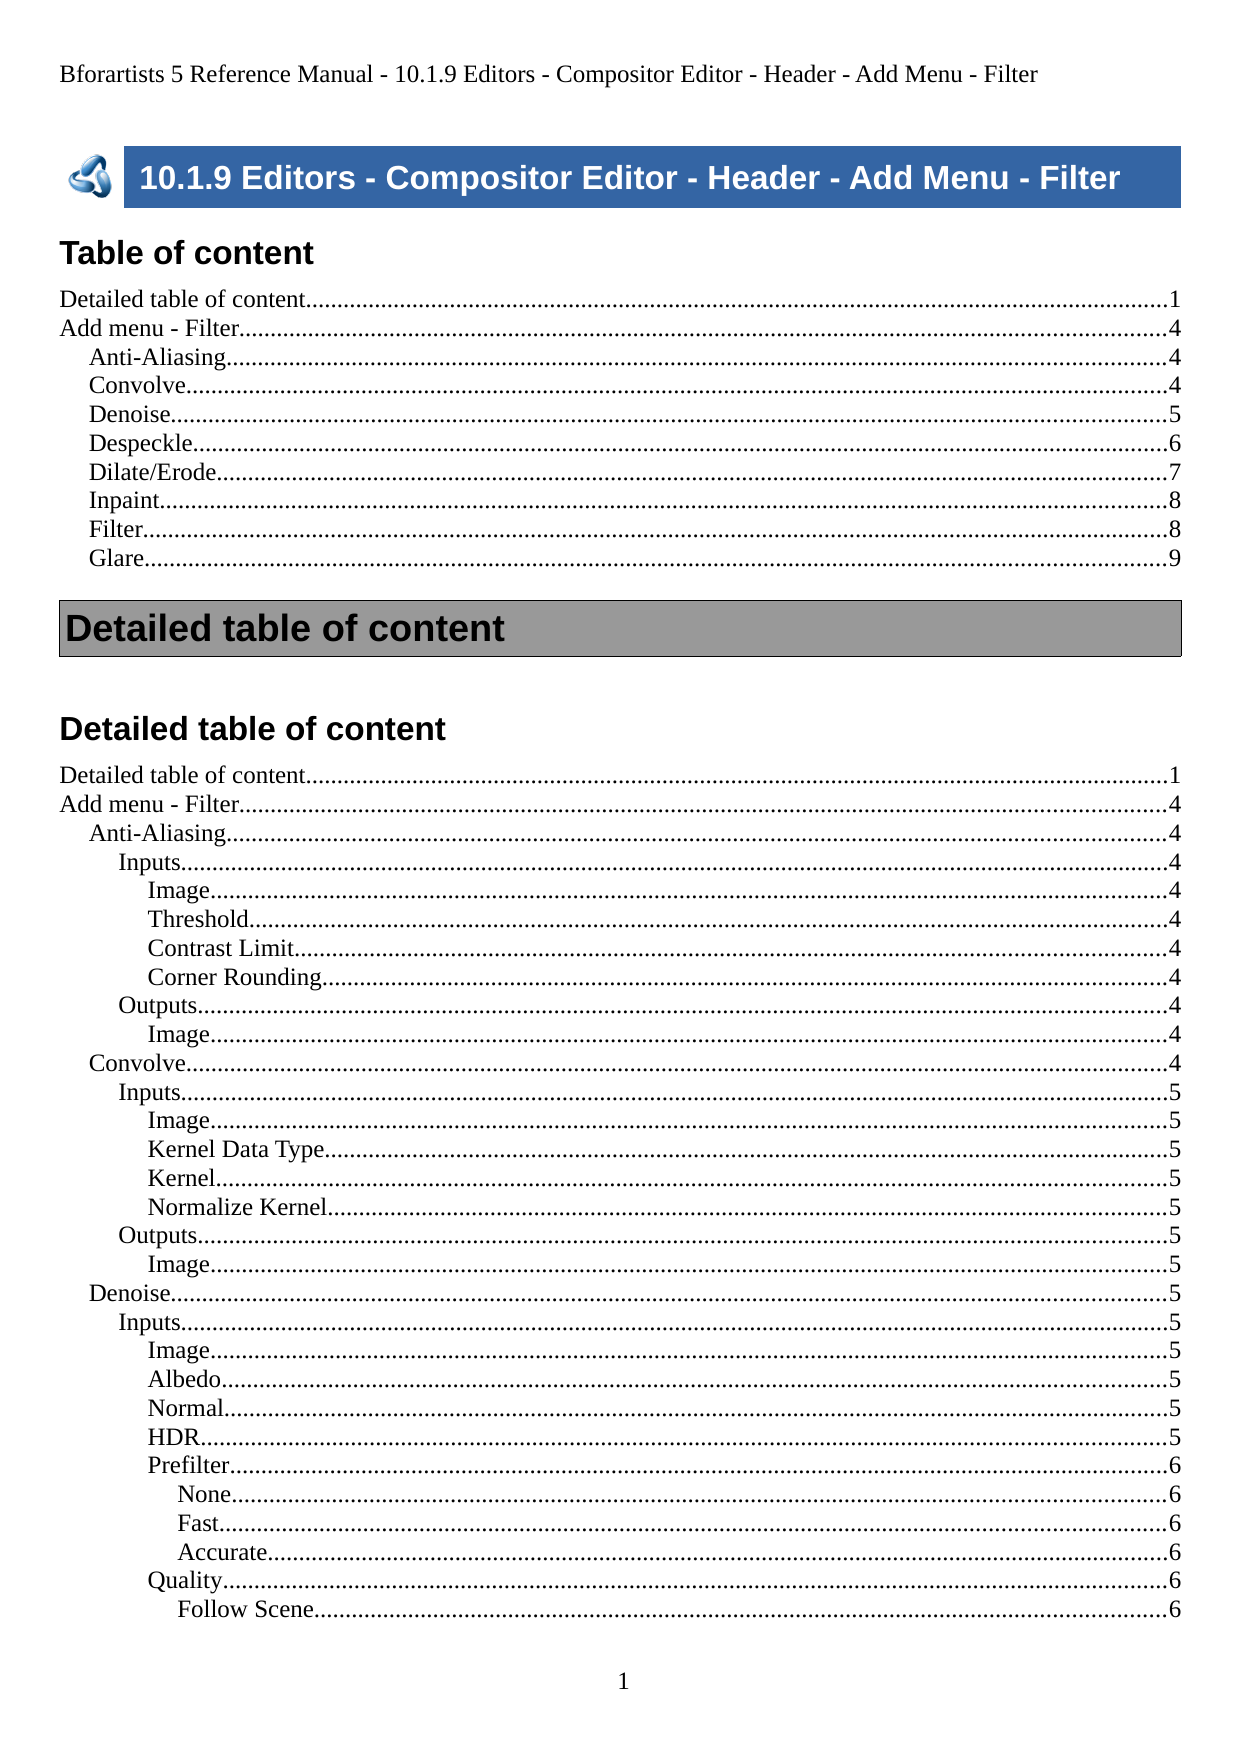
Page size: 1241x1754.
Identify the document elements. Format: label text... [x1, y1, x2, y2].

text Contrast Limit 4 [147, 933, 1181, 962]
text Inputs 4 [118, 847, 1181, 875]
text Follow Scene 6 [177, 1594, 1181, 1623]
text Fast 6 [177, 1508, 1181, 1537]
text Detailed table of content 1 [59, 284, 1181, 313]
text Denoise 5 [88, 1278, 1181, 1307]
text Denoise 5 [88, 399, 1181, 428]
text Accurate 6 [177, 1537, 1181, 1565]
text Normalize Kernel 5 [147, 1192, 1181, 1220]
table_header 10.1.9 Editors - Compositor Editor - Header - Add Menu - Filter [124, 146, 1181, 208]
text Convolve 4 [88, 370, 1181, 399]
text Image 5 [147, 1249, 1181, 1278]
text Despeckle 6 [88, 428, 1181, 457]
text Inpaint 8 [88, 485, 1181, 514]
text Prefilter 6 [147, 1450, 1181, 1479]
text Image 4 [147, 1019, 1181, 1048]
text Albedo 5 [147, 1364, 1181, 1393]
text Dilate/Erode 7 [88, 457, 1181, 485]
text Inputs 5 [118, 1307, 1181, 1335]
table_header Detailed table of content [60, 601, 1181, 656]
subtitle Table of content [59, 233, 1181, 272]
text Detailed table of content 1 [59, 760, 1181, 789]
text None 6 [177, 1479, 1181, 1508]
text Add menu - Filter 4 [59, 789, 1181, 818]
text Anti-Aliasing 4 [88, 342, 1181, 370]
text Glare 9 [88, 543, 1181, 572]
text Inputs 5 [118, 1077, 1181, 1105]
text Threshold 4 [147, 904, 1181, 933]
text Filter 8 [88, 514, 1181, 543]
text Image 5 [147, 1335, 1181, 1364]
text Normal 5 [147, 1393, 1181, 1422]
text Outputs 5 [118, 1220, 1181, 1249]
text Add menu - Filter 4 [59, 313, 1181, 342]
text Kernel 5 [147, 1163, 1181, 1192]
text Outputs 4 [118, 990, 1181, 1019]
text Anti-Aliasing 4 [88, 818, 1181, 847]
picture [65, 152, 114, 201]
text Corner Rounding 4 [147, 962, 1181, 990]
text Quality 6 [147, 1565, 1181, 1594]
text HDR 5 [147, 1422, 1181, 1450]
table_header [59, 146, 124, 208]
text Image 5 [147, 1105, 1181, 1134]
text Kernel Data Type 5 [147, 1134, 1181, 1163]
subtitle Detailed table of content [59, 709, 1181, 748]
text Convolve 4 [88, 1048, 1181, 1077]
text Image 4 [147, 875, 1181, 904]
